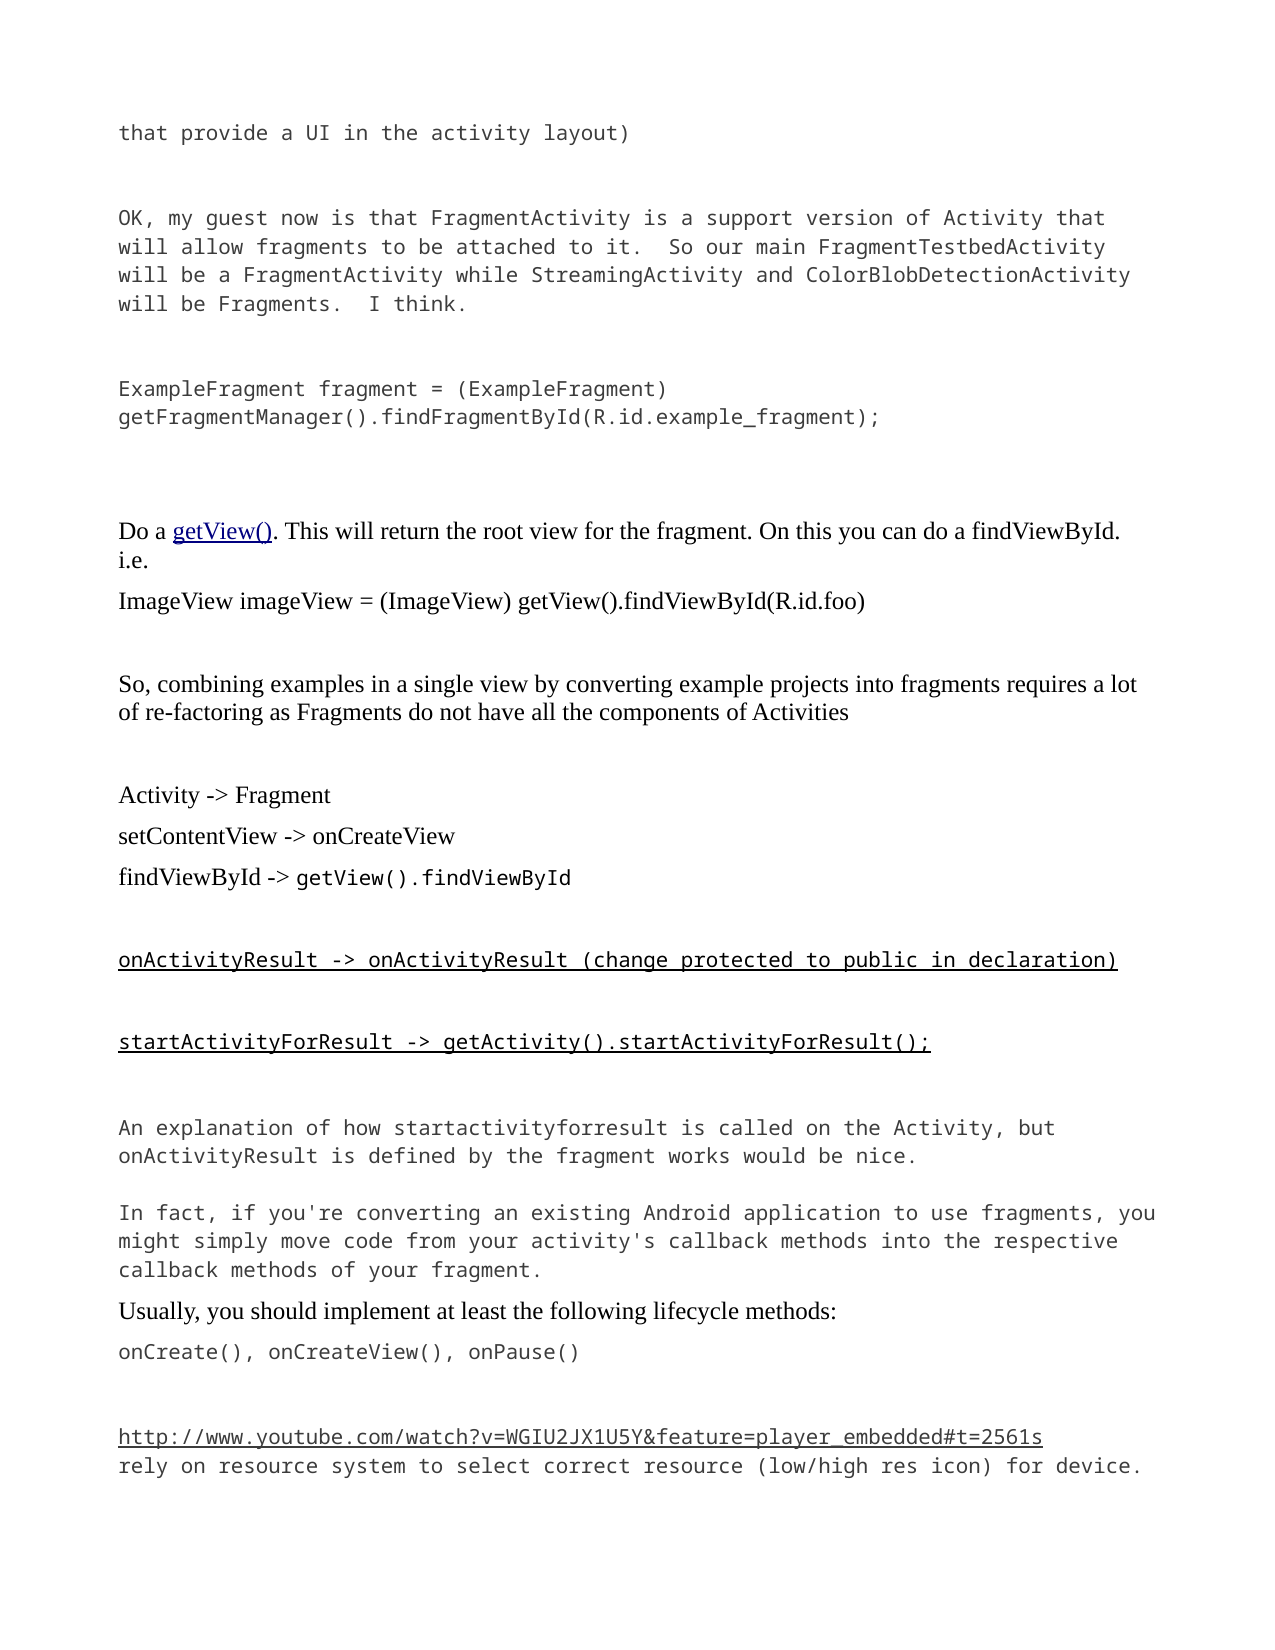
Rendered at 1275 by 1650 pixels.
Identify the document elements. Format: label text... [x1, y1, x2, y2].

text OK, my guest now is that FragmentActivity is a support version of Activity that will allow fragments to be attached to it. So our main FragmentTestbedActivity will be a FragmentActivity while StreamingActivity and ColorBlobDetectionActivity will be Fragments. I think. [118, 203, 1157, 317]
text setContentView -> onCreateView [118, 821, 1157, 850]
text startActivityForResult -> getActivity().startActivityForResult(); [118, 1027, 1157, 1056]
text rely on resource system to select correct resource (low/high res icon) for device. [118, 1451, 1157, 1479]
text Do a getView(). This will return the root view for the fragment. On this you can do a findViewById. i.e. [118, 516, 1157, 574]
text Usually, you should implement at least the following lifecycle methods: [118, 1296, 1157, 1324]
text In fact, if you're converting an existing Android application to use fragments, you might simply move code from your activity's callback methods into the respective callback methods of your fragment. [118, 1198, 1157, 1283]
text that provide a UI in the activity layout) [118, 118, 1157, 147]
text An explanation of how startactivityforresult is called on the Activity, but onActivityResult is defined by the fragment works would be nice. [118, 1113, 1157, 1169]
text findViewById -> getView().findViewById [118, 862, 1157, 892]
text onActivityResult -> onActivityResult (change protected to public in declaration) [118, 945, 1157, 974]
text ImageView imageView = (ImageView) getView().findViewById(R.id.foo) [118, 586, 1157, 615]
text So, combining examples in a single view by converting example projects into fragments requires a lot of re-factoring as Fragments do not have all the components of Activities [118, 669, 1157, 726]
text ExampleFragment fragment = (ExampleFragment) getFragmentManager().findFragmentById(R.id.example_fragment); [118, 374, 1157, 431]
text Activity -> Fragment [118, 780, 1157, 809]
text onCreate(), onCreateView(), onPause() [118, 1337, 1157, 1365]
text http://www.youtube.com/watch?v=WGIU2JX1U5Y&feature=player_embedded#t=2561s [118, 1422, 1157, 1451]
